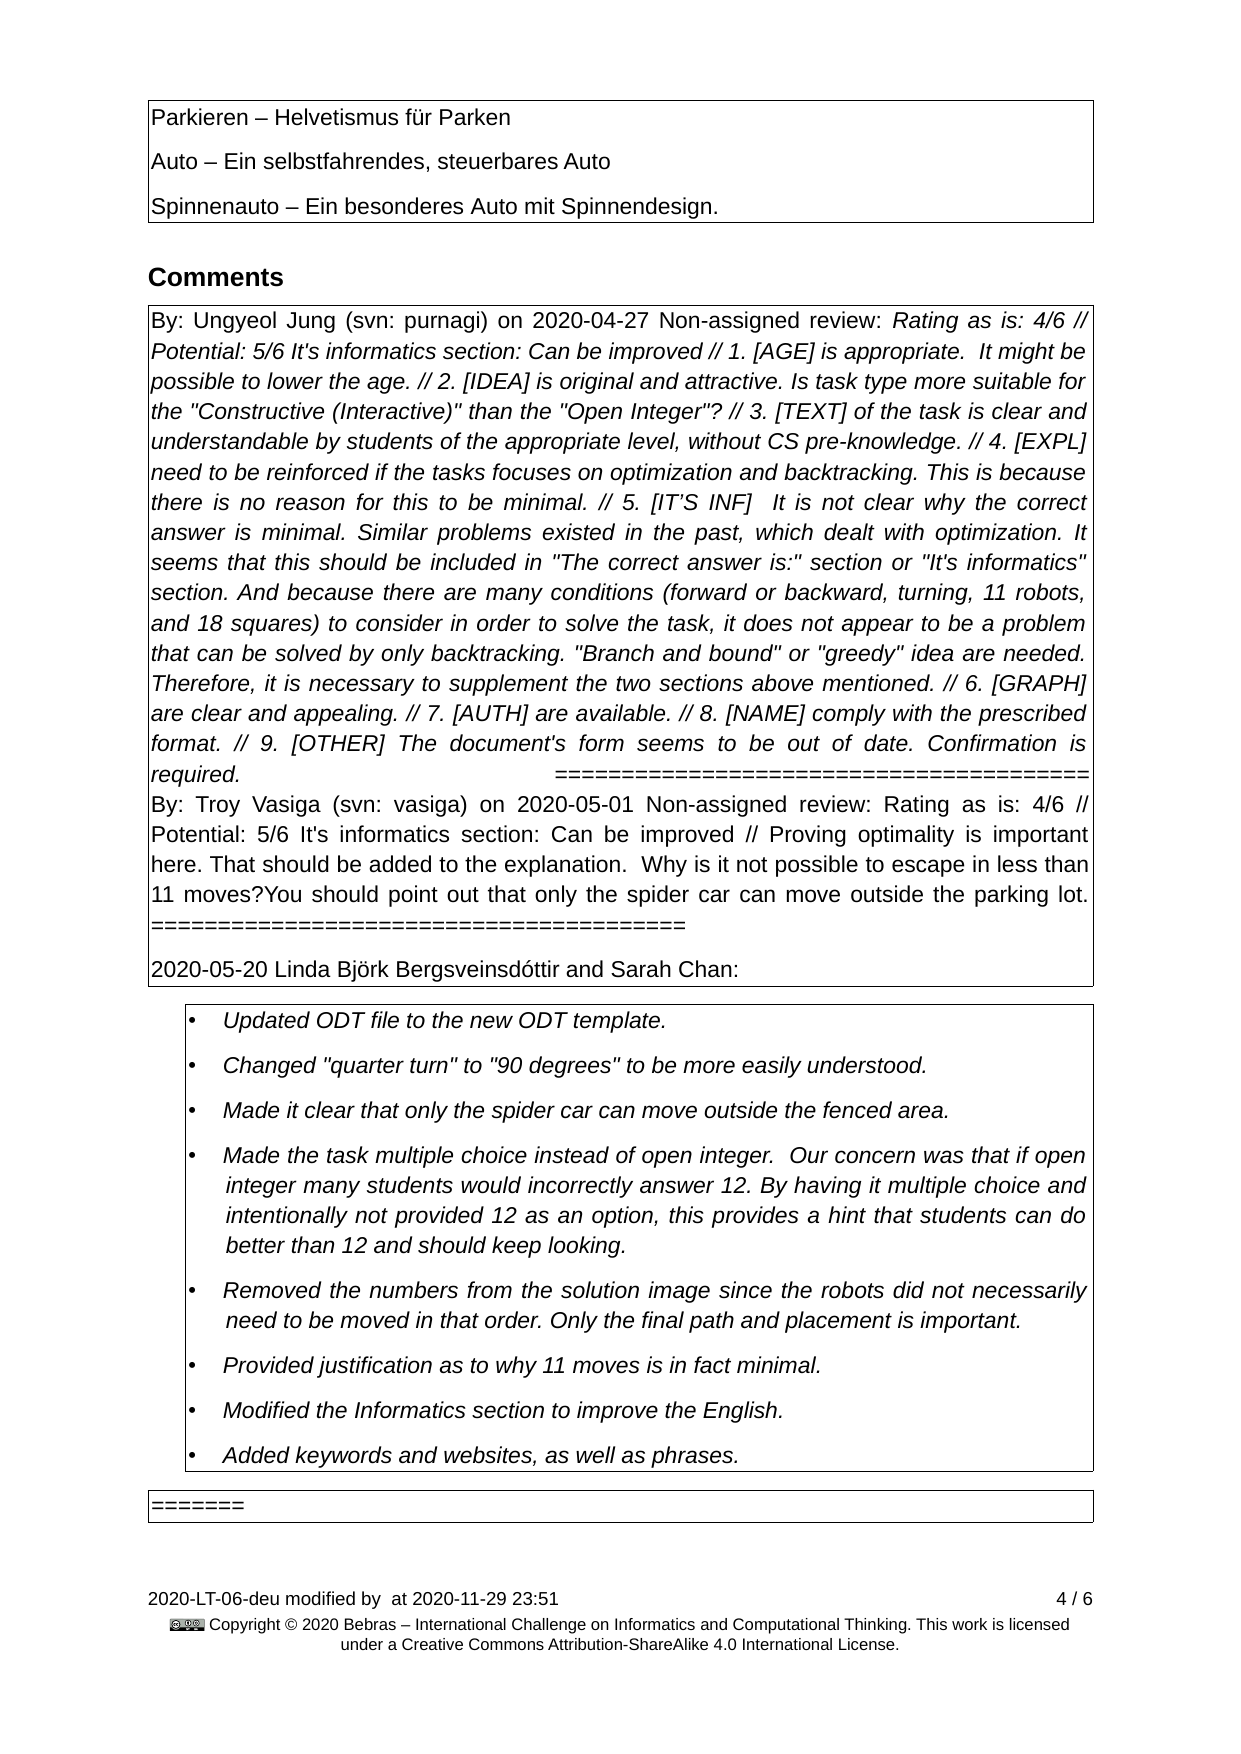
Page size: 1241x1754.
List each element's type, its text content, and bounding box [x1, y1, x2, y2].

list Made it clear that only the spider car can move outside the fenced area. [186, 1094, 1093, 1123]
text ======= [149, 1491, 1093, 1522]
list Provided justification as to why 11 moves is in fact minimal. [186, 1349, 1093, 1378]
list Added keywords and websites, as well as phrases. [186, 1439, 1093, 1471]
list Changed "quarter turn" to "90 degrees" to be more easily understood. [186, 1049, 1093, 1078]
text Auto – Ein selbstfahrendes, steuerbares Auto [149, 145, 1093, 174]
text Parkieren – Helvetismus für Parken [149, 101, 1093, 130]
list Modified the Informatics section to improve the English. [186, 1394, 1093, 1423]
list Updated ODT file to the new ODT template. [186, 1005, 1093, 1034]
subtitle Comments [148, 262, 1093, 292]
text 2020-05-20 Linda Björk Bergsveinsdóttir and Sarah Chan: [149, 953, 1093, 986]
text By: Ungyeol Jung (svn: purnagi) on 2020-04-27 Non-assigned review: Rating as is: 4/6 // Potential: 5/6 It's informatics section: Can be improved // 1. [AGE] is appropriate. It might be possible to lower the age. // 2. [IDEA] is original and attractive. Is task type more suitable for the "Constructive (Interactive)" than the "Open Integer"? // 3. [TEXT] of the task is clear and understandable by students of the appropriate level, without CS pre-knowledge. // 4. [EXPL] need to be reinforced if the tasks focuses on optimization and backtracking. This is because there is no reason for this to be minimal. // 5. [IT’S INF] It is not clear why the correct answer is minimal. Similar problems existed in the past, which dealt with optimization. It seems that this should be included in "The correct answer is:" section or "It's informatics" section. And because there are many conditions (forward or backward, turning, 11 robots, and 18 squares) to consider in order to solve the task, it does not appear to be a problem that can be solved by only backtracking. "Branch and bound" or "greedy" idea are needed. Therefore, it is necessary to supplement the two sections above mentioned. // 6. [GRAPH] are clear and appealing. // 7. [AUTH] are available. // 8. [NAME] comply with the prescribed format. // 9. [OTHER] The document's form seems to be out of date. Confirmation is required. ======================================== By: Troy Vasiga (svn: vasiga) on 2020-05-01 Non-assigned review: Rating as is: 4/6 // Potential: 5/6 It's informatics section: Can be improved // Proving optimality is important here. That should be added to the explanation. Why is it not possible to escape in less than 11 moves?You should point out that only the spider car can move outside the parking lot. ======================================== [149, 306, 1093, 938]
list Made the task multiple choice instead of open integer. Our concern was that if open integer many students would incorrectly answer 12. By having it multiple choice and intentionally not provided 12 as an option, this provides a hint that students can do better than 12 and should keep looking. [186, 1139, 1093, 1259]
list Removed the numbers from the solution image since the robots did not necessarily need to be moved in that order. Only the final path and placement is important. [186, 1274, 1093, 1334]
text Spinnenauto – Ein besonderes Auto mit Spinnendesign. [149, 190, 1093, 222]
